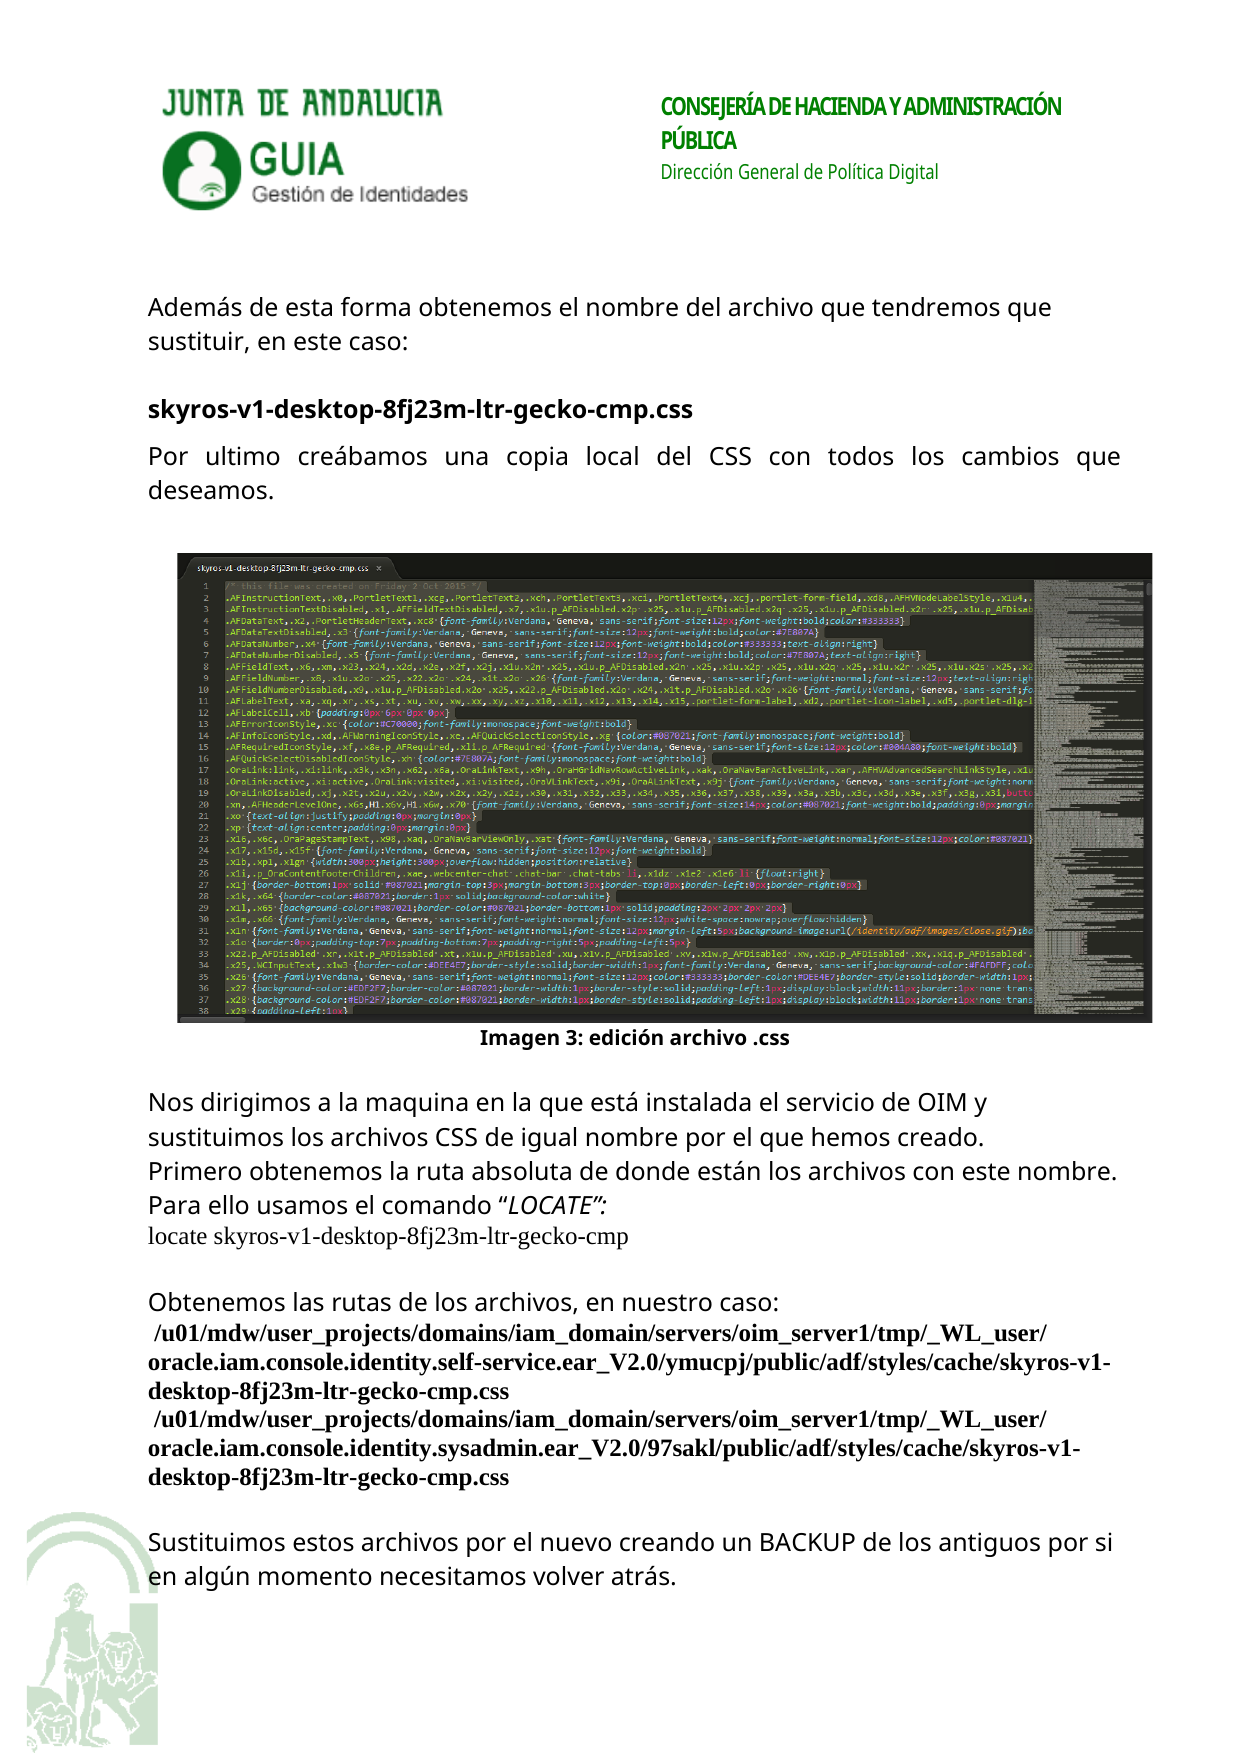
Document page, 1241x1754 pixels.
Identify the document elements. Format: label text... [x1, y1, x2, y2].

text Por ultimo creábamos una copia local del CSS con todos los cambios que deseamos. [148, 439, 1122, 507]
text Nos dirigimos a la maquina en la que está instalada el servicio de OIM y sustituimos los archivos CSS de igual nombre por el que hemos creado. [148, 1085, 1122, 1153]
text /u01/mdw/user_projects/domains/iam_domain/servers/oim_server1/tmp/_WL_user/oracle.iam.console.identity.sysadmin.ear_V2.0/97sakl/public/adf/styles/cache/skyros-v1-desktop-8fj23m-ltr-gecko-cmp.css [148, 1404, 1122, 1491]
text Además de esta forma obtenemos el nombre del archivo que tendremos que sustituir, en este caso: [148, 290, 1122, 358]
text skyros-v1-desktop-8fj23m-ltr-gecko-cmp.css [148, 392, 1122, 426]
text locate skyros-v1-desktop-8fj23m-ltr-gecko-cmp [148, 1221, 1122, 1250]
picture [26, 1511, 159, 1753]
text /u01/mdw/user_projects/domains/iam_domain/servers/oim_server1/tmp/_WL_user/oracle.iam.console.identity.self-service.ear_V2.0/ymucpj/public/adf/styles/cache/skyros-v1-desktop-8fj23m-ltr-gecko-cmp.css [148, 1318, 1122, 1404]
picture [177, 553, 1153, 1023]
text Obtenemos las rutas de los archivos, en nuestro caso: [148, 1284, 1122, 1318]
picture [151, 1535, 159, 1543]
text Imagen 3: edición archivo .css [148, 1023, 1122, 1051]
picture [147, 82, 498, 225]
text Primero obtenemos la ruta absoluta de donde están los archivos con este nombre. [148, 1153, 1122, 1187]
text Sustituimos estos archivos por el nuevo creando un BACKUP de los antiguos por si en algún momento necesitamos volver atrás. [161, 1525, 1122, 1593]
text Para ello usamos el comando “LOCATE”: [148, 1187, 1122, 1221]
